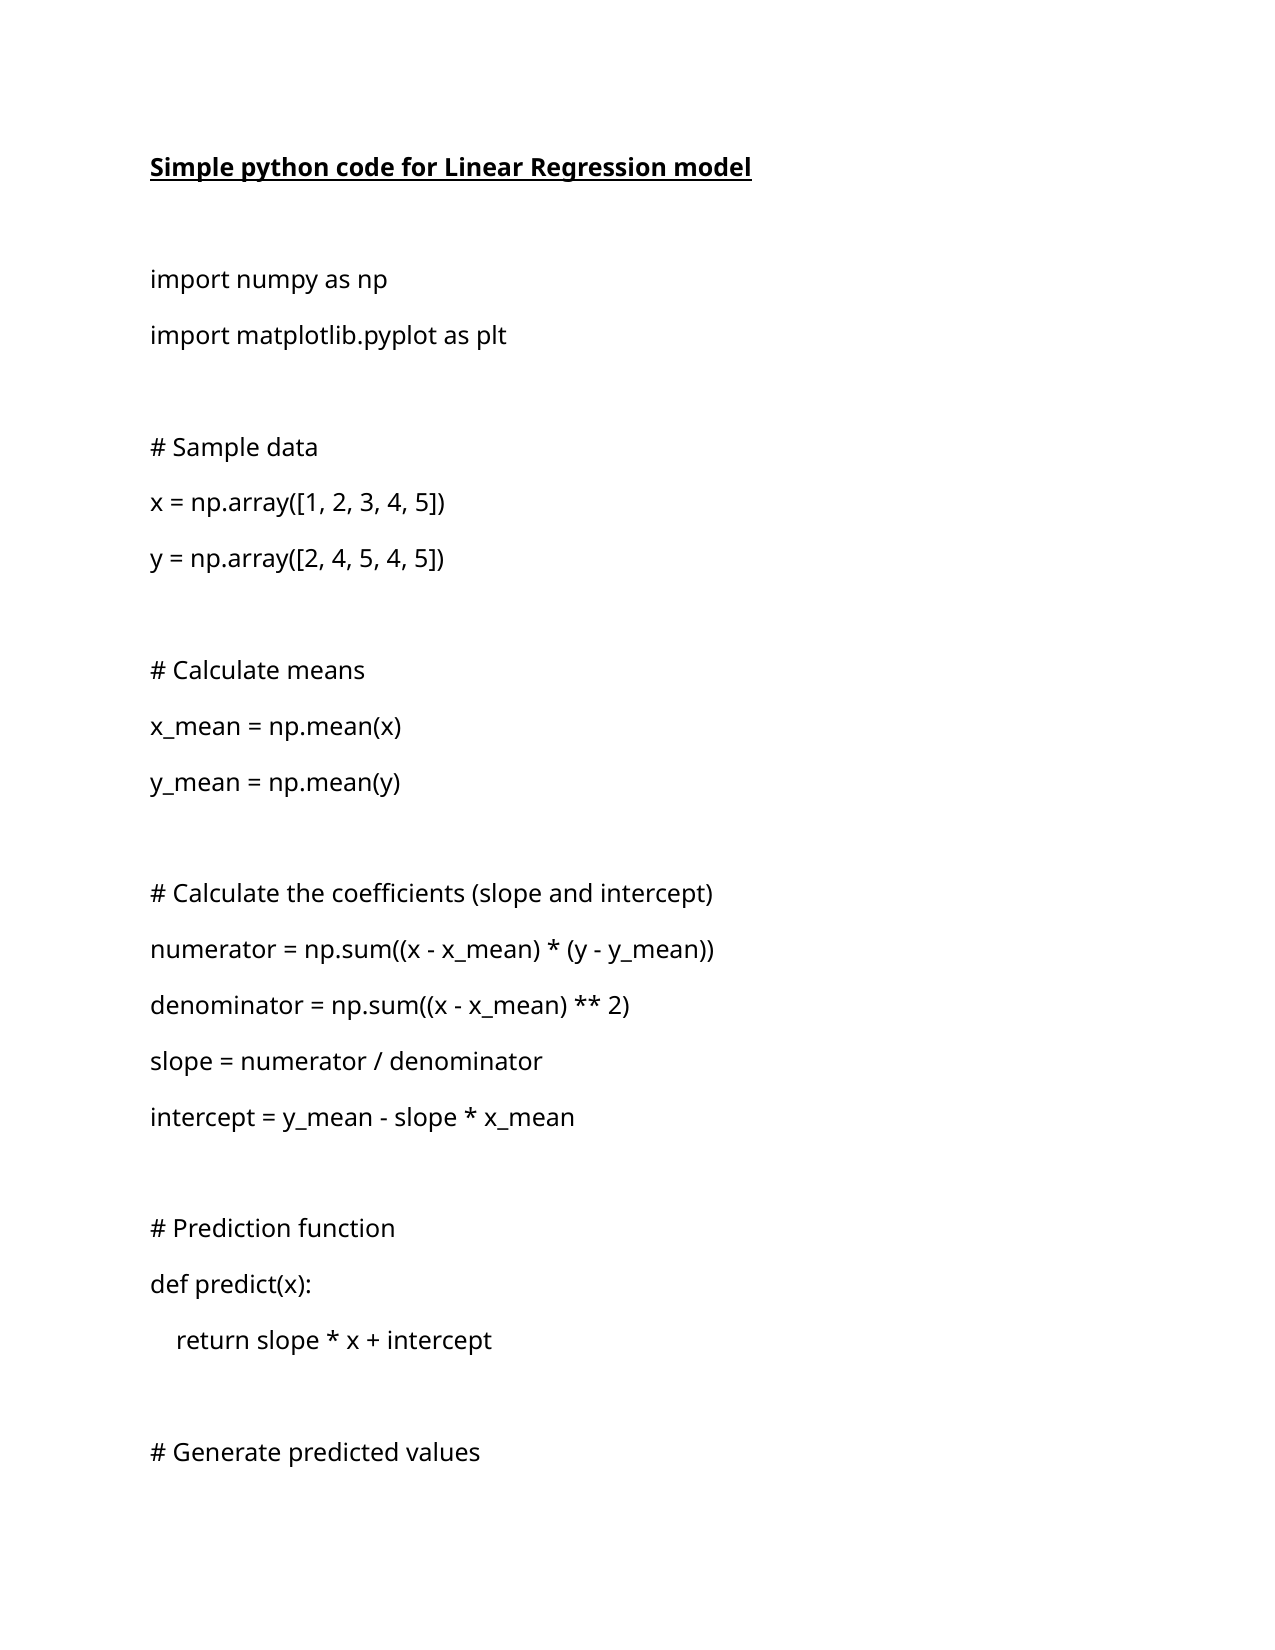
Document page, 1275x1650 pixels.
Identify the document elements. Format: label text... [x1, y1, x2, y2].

text x_mean = np.mean(x) [150, 708, 1125, 742]
text # Calculate the coefficients (slope and intercept) [150, 876, 1125, 910]
text x = np.array([1, 2, 3, 4, 5]) [150, 485, 1125, 519]
text def predict(x): [150, 1267, 1125, 1301]
text # Generate predicted values [150, 1434, 1125, 1468]
text slope = numerator / denominator [150, 1043, 1125, 1077]
text # Calculate means [150, 652, 1125, 687]
text # Prediction function [150, 1211, 1125, 1245]
text y_mean = np.mean(y) [150, 764, 1125, 798]
text # Sample data [150, 429, 1125, 463]
text y = np.array([2, 4, 5, 4, 5]) [150, 541, 1125, 575]
text return slope * x + intercept [150, 1322, 1125, 1357]
text import matplotlib.pyplot as plt [150, 317, 1125, 352]
text Simple python code for Linear Regression model [150, 150, 1125, 184]
text numerator = np.sum((x - x_mean) * (y - y_mean)) [150, 932, 1125, 966]
text denominator = np.sum((x - x_mean) ** 2) [150, 987, 1125, 1022]
text intercept = y_mean - slope * x_mean [150, 1099, 1125, 1133]
text import numpy as np [150, 262, 1125, 296]
